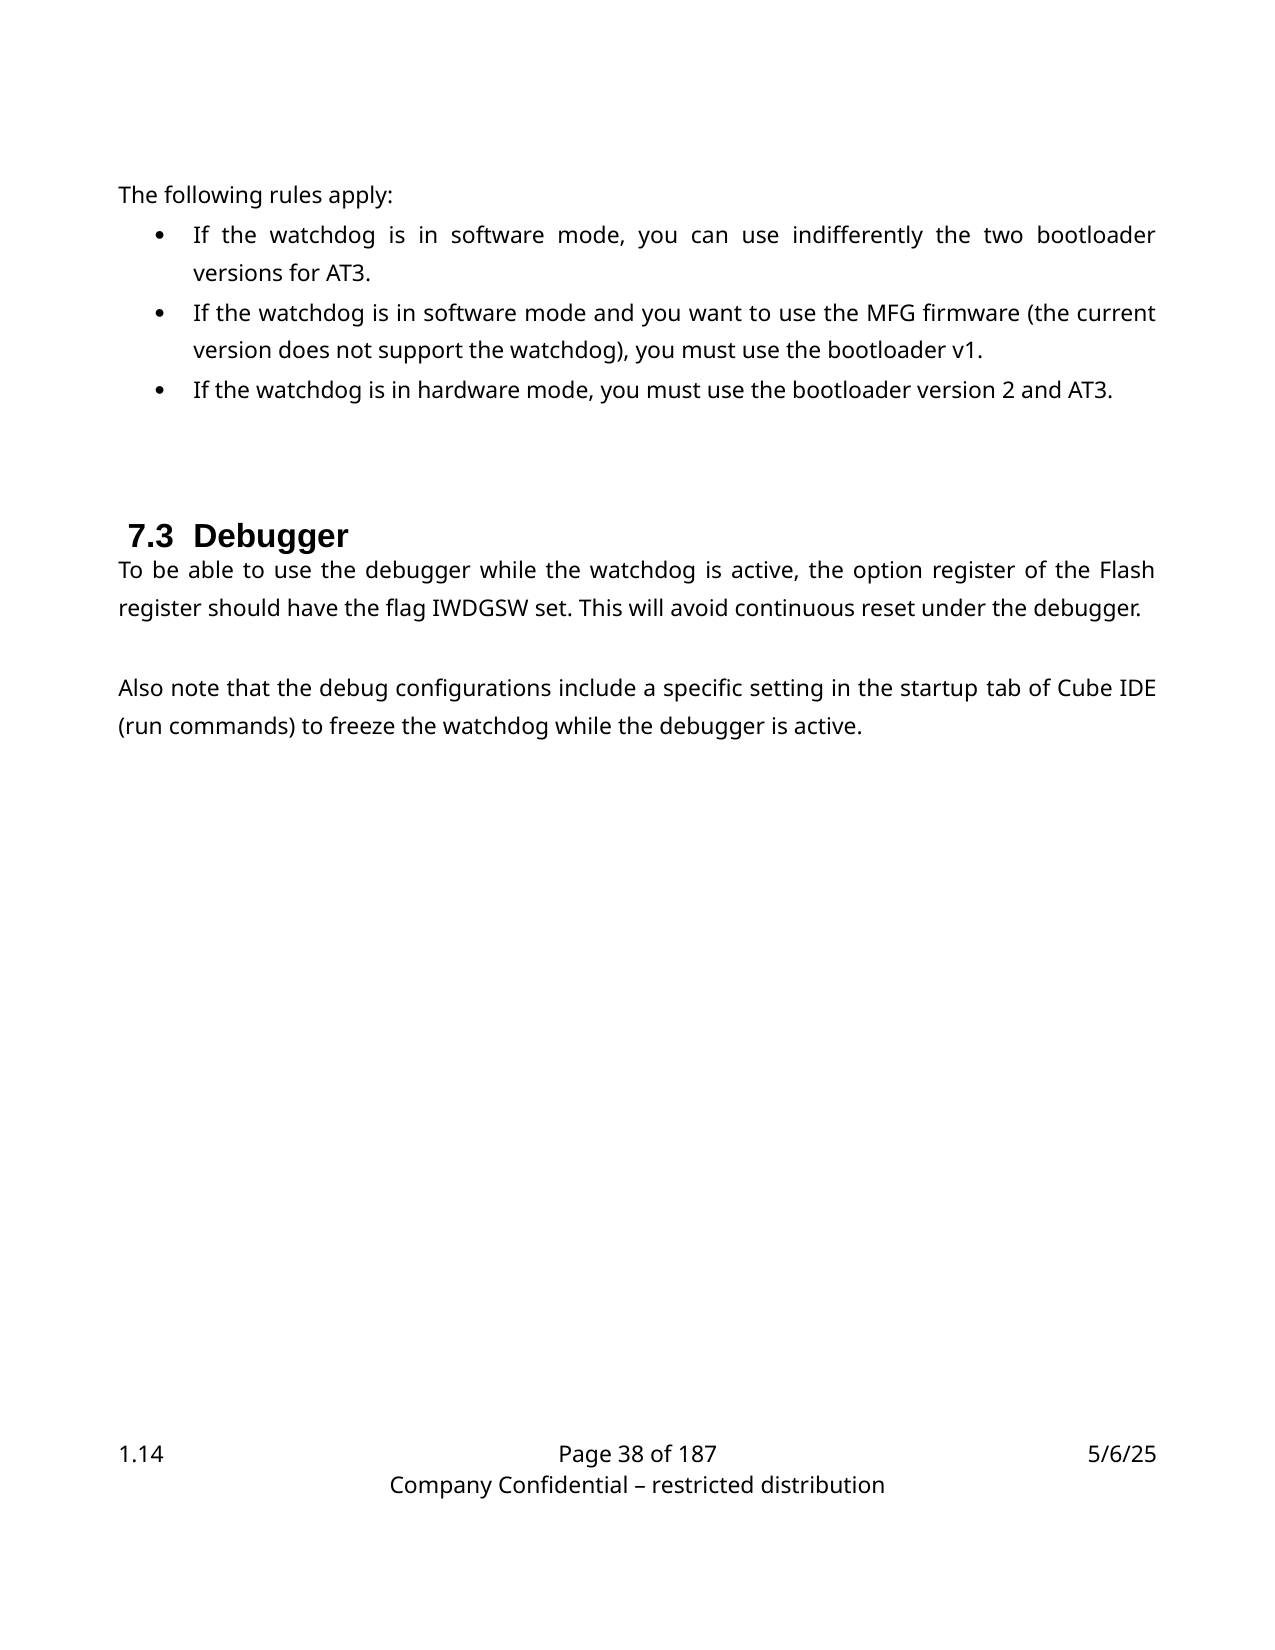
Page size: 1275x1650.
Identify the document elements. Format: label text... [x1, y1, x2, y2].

text The following rules apply: [118, 179, 1157, 210]
subtitle Debugger [118, 516, 1157, 554]
list If the watchdog is in hardware mode, you must use the bootloader version 2 and AT3. [156, 374, 1157, 406]
text Also note that the debug configurations include a specific setting in the startup tab of Cube IDE (run commands) to freeze the watchdog while the debugger is active. [118, 672, 1157, 741]
list If the watchdog is in software mode and you want to use the MFG firmware (the current version does not support the watchdog), you must use the bootloader v1. [156, 297, 1157, 365]
text To be able to use the debugger while the watchdog is active, the option register of the Flash register should have the flag IWDGSW set. This will avoid continuous reset under the debugger. [118, 554, 1157, 623]
list If the watchdog is in software mode, you can use indifferently the two bootloader versions for AT3. [156, 219, 1157, 288]
